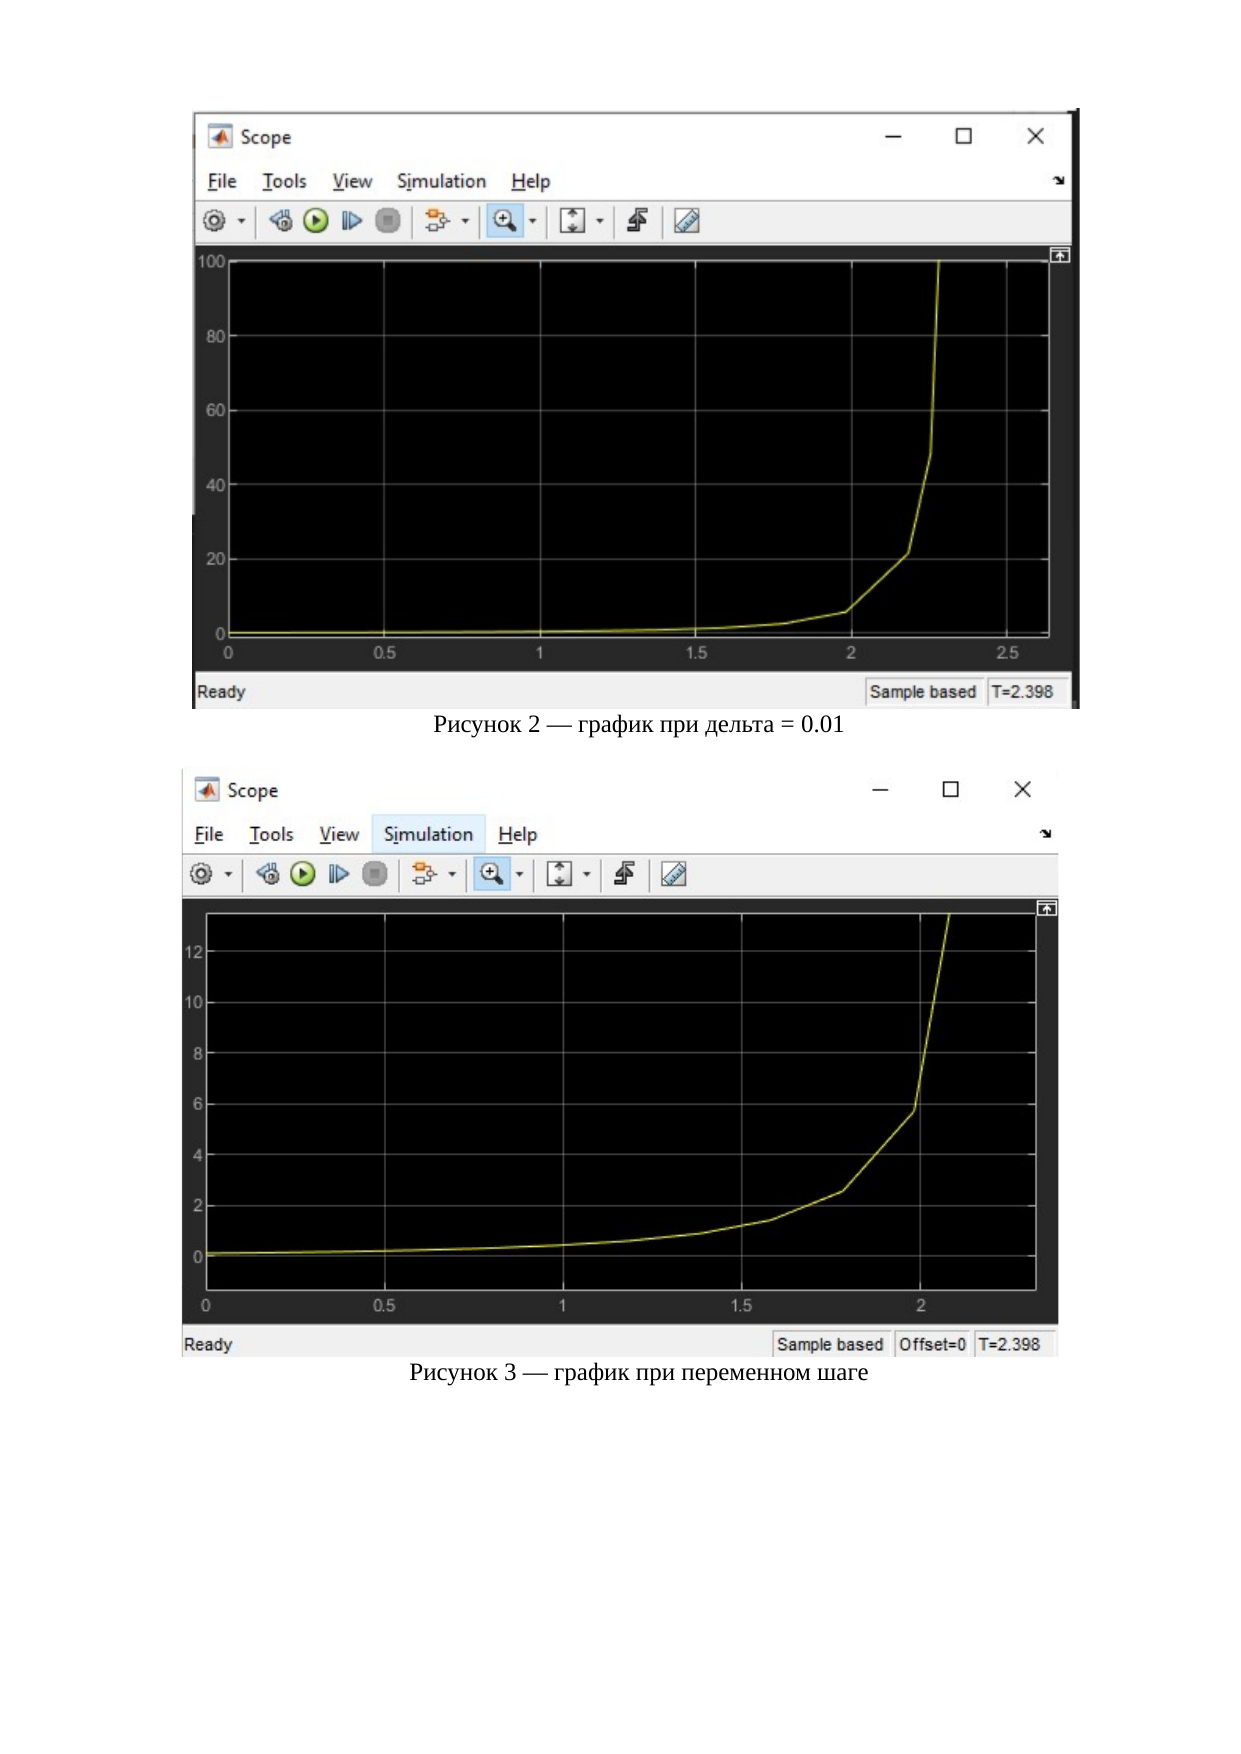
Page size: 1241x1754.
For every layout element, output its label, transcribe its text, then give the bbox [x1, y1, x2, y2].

picture [192, 108, 1080, 709]
text Рисунок 2 — график при дельта = 0.01 [156, 118, 1122, 738]
text Рисунок 3 — график при переменном шаге [156, 766, 1122, 1386]
picture [181, 766, 1059, 1357]
